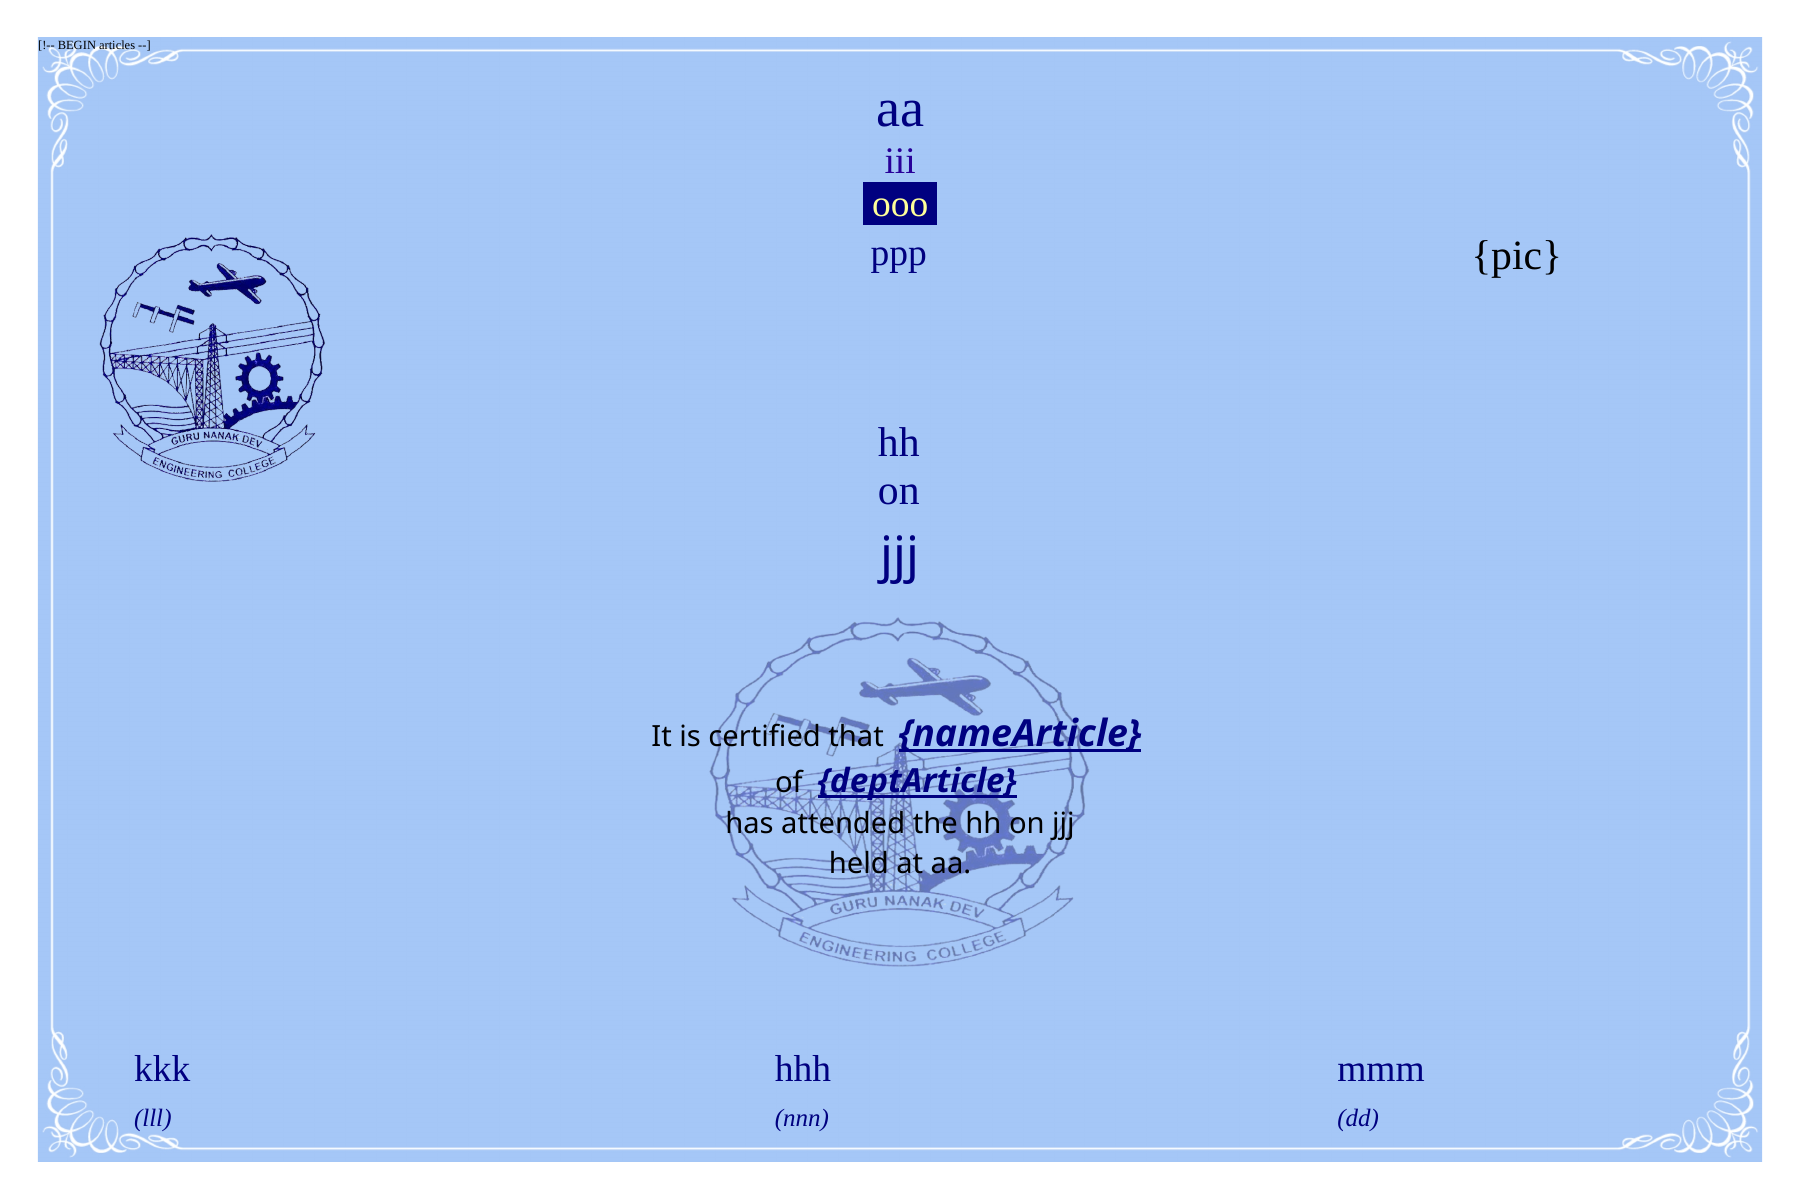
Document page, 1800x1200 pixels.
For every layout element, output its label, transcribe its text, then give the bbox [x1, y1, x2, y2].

text [!-- BEGIN articles --] [38, 38, 1762, 52]
table_header hhh [769, 1041, 1331, 1097]
table_header mmm [1331, 1041, 1683, 1097]
text of {deptArticle} [38, 757, 1762, 803]
table_cell (nnn) [769, 1097, 1331, 1137]
table_header kkk [128, 1041, 769, 1097]
text aa [38, 76, 1762, 138]
text It is certified that {nameArticle} [38, 706, 1762, 757]
table_header [95, 225, 332, 519]
text iii [38, 138, 1762, 182]
table_header ppp hh on [332, 225, 1465, 519]
table_cell (dd) [1331, 1097, 1683, 1137]
picture [37, 37, 1763, 1162]
text held at aa. [38, 842, 1762, 882]
table_header {pic} [1465, 225, 1702, 519]
text has attended the hh on jjj [38, 803, 1762, 842]
text jjj [38, 519, 1762, 587]
text ooo [38, 182, 1762, 225]
table_cell (lll) [128, 1097, 769, 1137]
